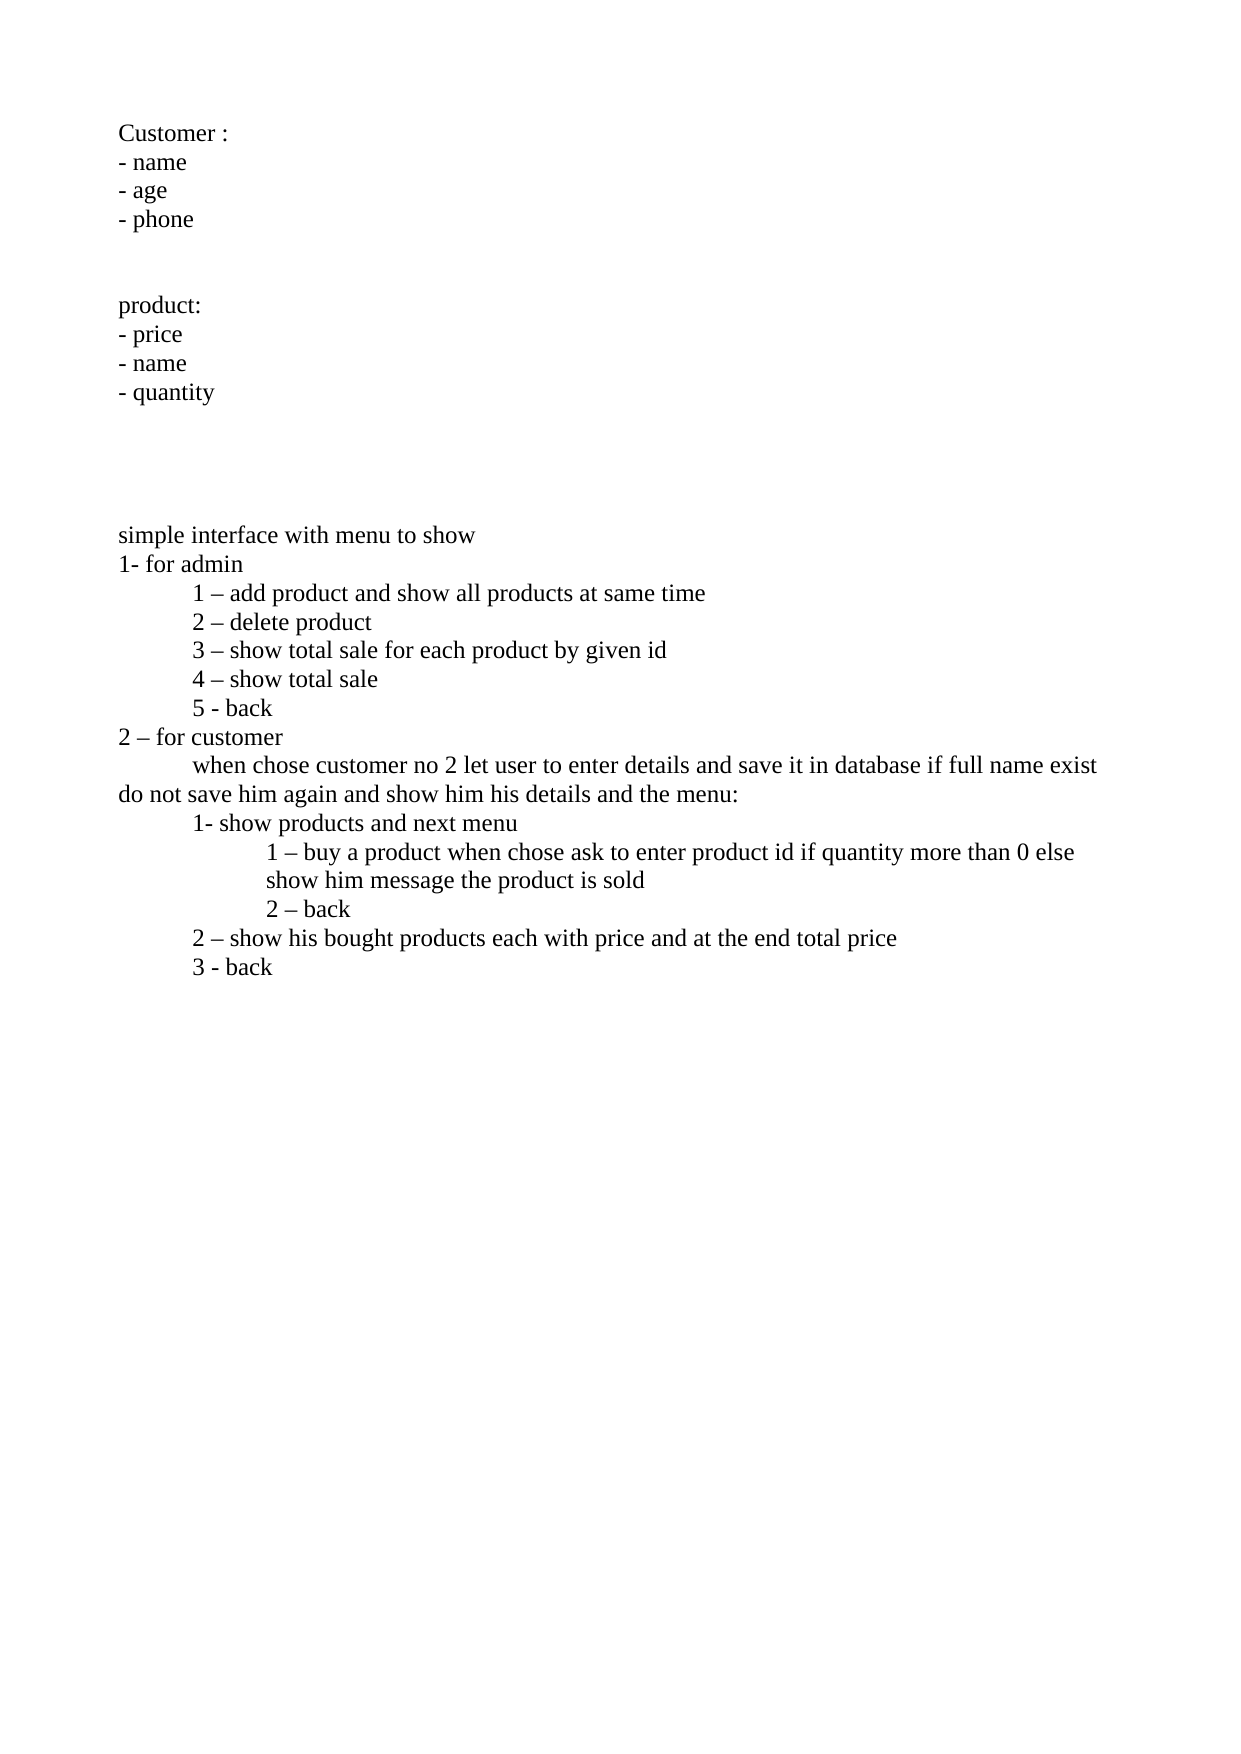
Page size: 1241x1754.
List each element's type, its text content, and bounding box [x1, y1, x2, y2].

text - phone [118, 204, 1122, 233]
text - quantity [118, 377, 1122, 406]
text 4 – show total sale [118, 664, 1122, 693]
text 2 – delete product [118, 607, 1122, 636]
text - price [118, 319, 1122, 348]
text 3 - back [118, 952, 1122, 981]
text product: [118, 291, 1122, 319]
text 1 – buy a product when chose ask to enter product id if quantity more than 0 else show him message the product is sold [118, 837, 1122, 894]
text 5 - back [118, 693, 1122, 722]
text when chose customer no 2 let user to enter details and save it in database if full name exist do not save him again and show him his details and the menu: [118, 751, 1122, 808]
text Customer : [118, 118, 1122, 147]
text - name [118, 147, 1122, 176]
text 2 – show his bought products each with price and at the end total price [118, 923, 1122, 952]
text simple interface with menu to show [118, 521, 1122, 549]
text 1- show products and next menu [118, 808, 1122, 837]
text 2 – for customer [118, 722, 1122, 751]
text 3 – show total sale for each product by given id [118, 636, 1122, 664]
text 1- for admin [118, 549, 1122, 578]
text - age [118, 176, 1122, 204]
text 2 – back [118, 894, 1122, 923]
text 1 – add product and show all products at same time [118, 578, 1122, 607]
text - name [118, 348, 1122, 377]
